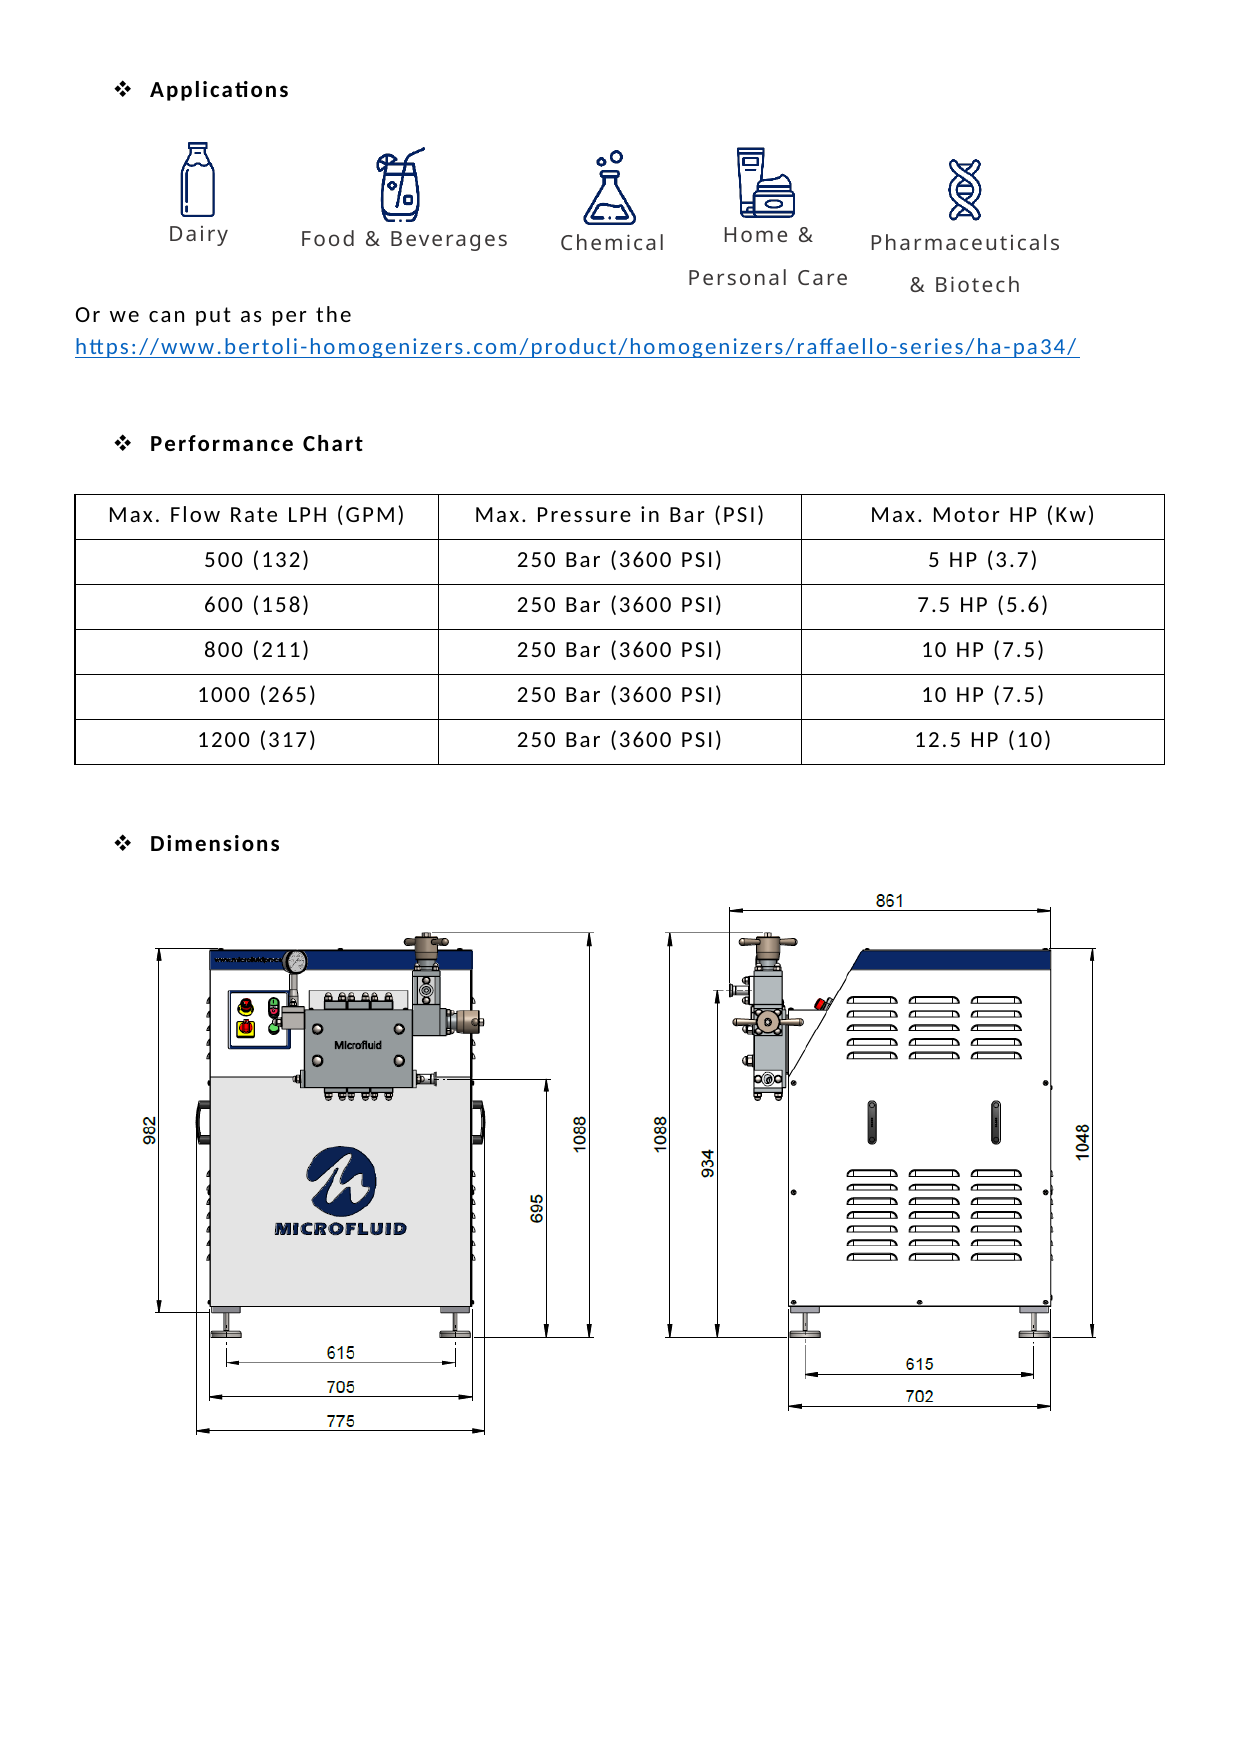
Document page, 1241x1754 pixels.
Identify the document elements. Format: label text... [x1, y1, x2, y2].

table_cell 250 Bar (3600 PSI) [439, 540, 801, 583]
picture [572, 150, 647, 225]
picture [363, 147, 438, 222]
table_cell 500 (132) [76, 540, 438, 583]
text Pharmaceuticals & Biotech [867, 228, 1062, 299]
table_cell 250 Bar (3600 PSI) [439, 675, 801, 718]
table_cell 5 HP (3.7) [802, 540, 1164, 583]
text Chemical [556, 228, 668, 256]
list Performance Chart [112, 429, 1165, 457]
table_cell 7.5 HP (5.6) [802, 585, 1164, 628]
picture [160, 142, 235, 217]
table_cell 10 HP (7.5) [802, 630, 1164, 673]
list Dimensions [112, 829, 1165, 857]
table_cell 800 (211) [76, 630, 438, 673]
table_cell 1200 (317) [76, 720, 438, 763]
table_header Max. Flow Rate LPH (GPM) [76, 495, 438, 538]
table_cell 250 Bar (3600 PSI) [439, 720, 801, 763]
table_cell 10 HP (7.5) [802, 675, 1164, 718]
table_cell 12.5 HP (10) [802, 720, 1164, 763]
table_cell 250 Bar (3600 PSI) [439, 630, 801, 673]
table_header Max. Motor HP (Kw) [802, 495, 1164, 538]
table_cell 1000 (265) [76, 675, 438, 718]
text Food & Beverages [284, 224, 524, 253]
picture [728, 145, 803, 220]
text Home & Personal Care [684, 220, 852, 291]
table_cell 600 (158) [76, 585, 438, 628]
picture [927, 152, 1002, 227]
list Applications [112, 75, 1165, 103]
table_header Max. Pressure in Bar (PSI) [439, 495, 801, 538]
table_cell 250 Bar (3600 PSI) [439, 585, 801, 628]
text Dairy [160, 219, 236, 248]
text Or we can put as per the https://www.bertoli-homogenizers.com/product/homogenizers/raffaello-series/ha-pa34/ [75, 300, 1165, 361]
